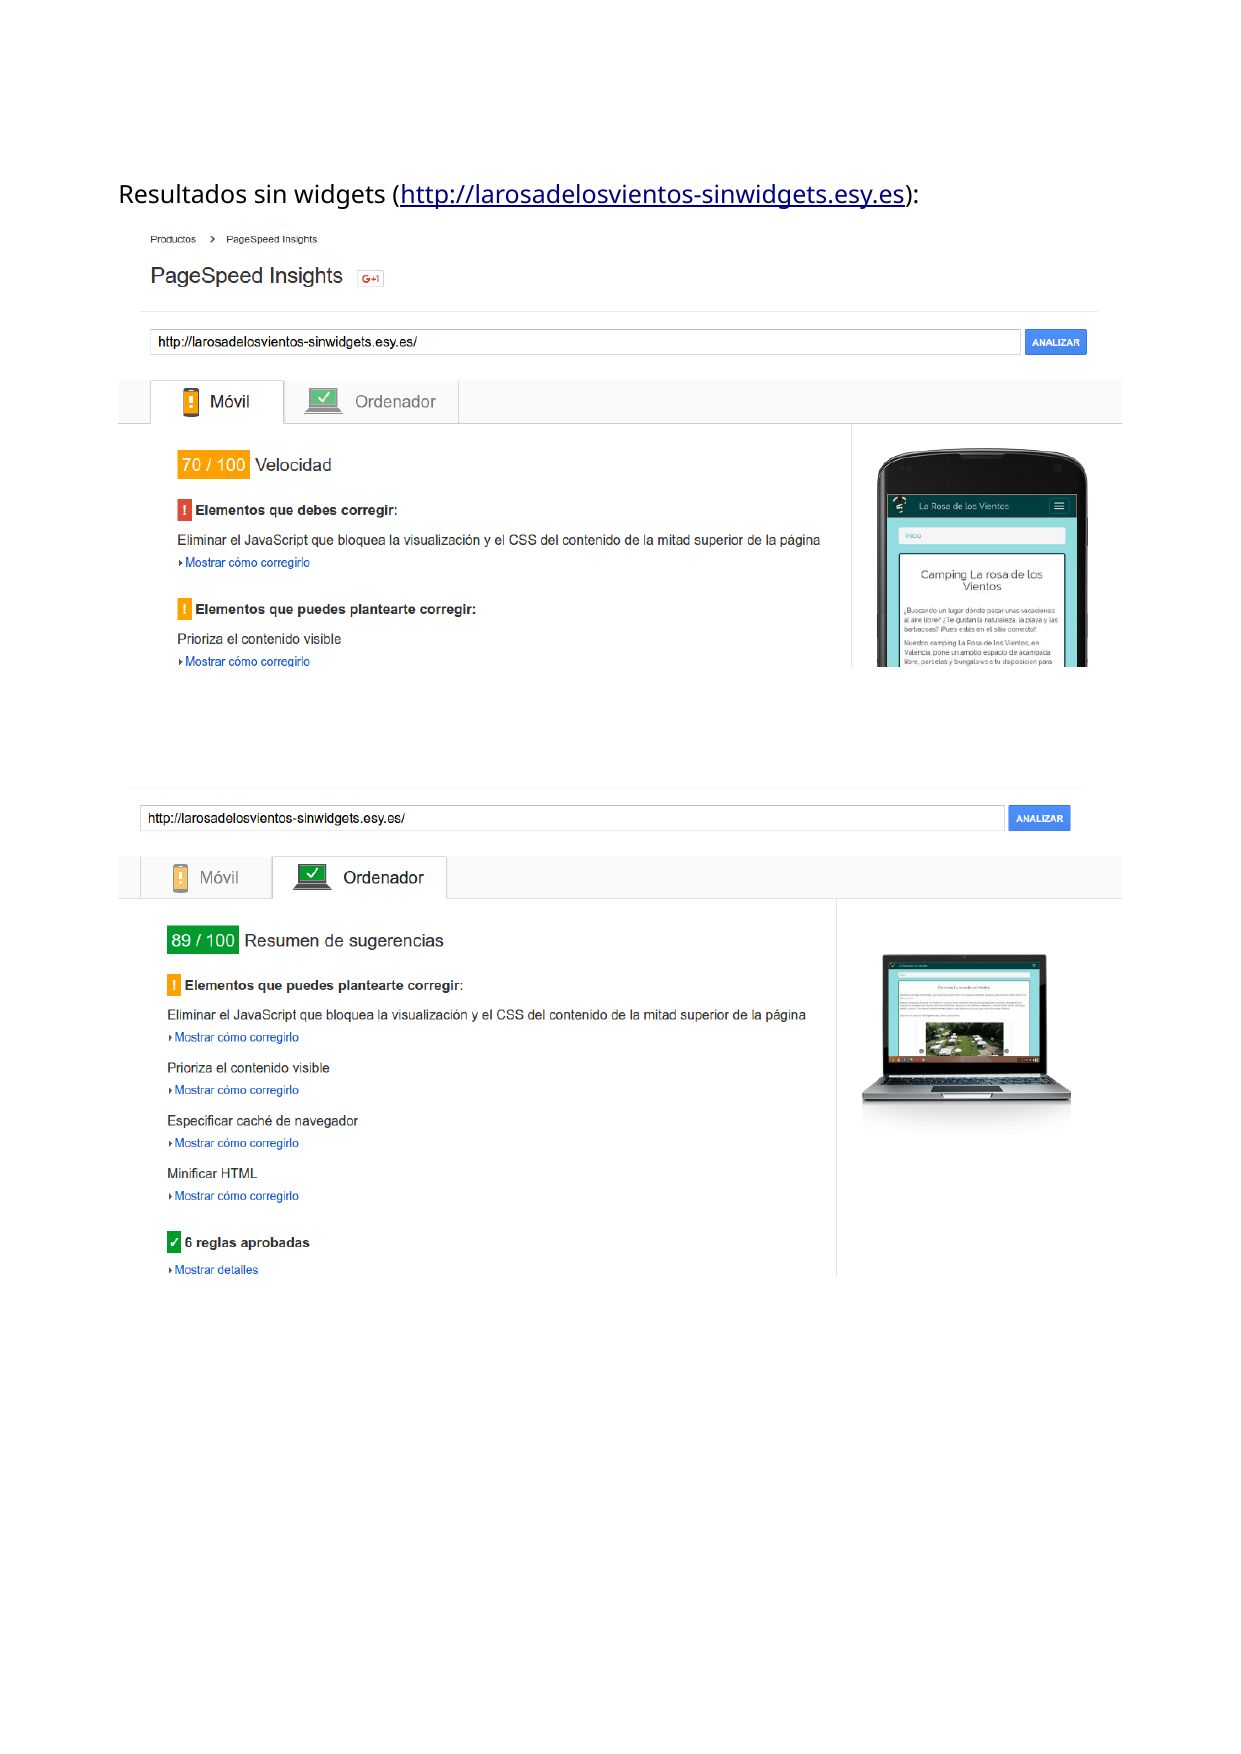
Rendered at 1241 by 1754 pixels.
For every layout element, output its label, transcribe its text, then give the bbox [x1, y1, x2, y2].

text Resultados sin widgets (http://larosadelosvientos-sinwidgets.esy.es): [118, 176, 1122, 210]
picture [118, 783, 1123, 1278]
picture [118, 231, 1123, 667]
